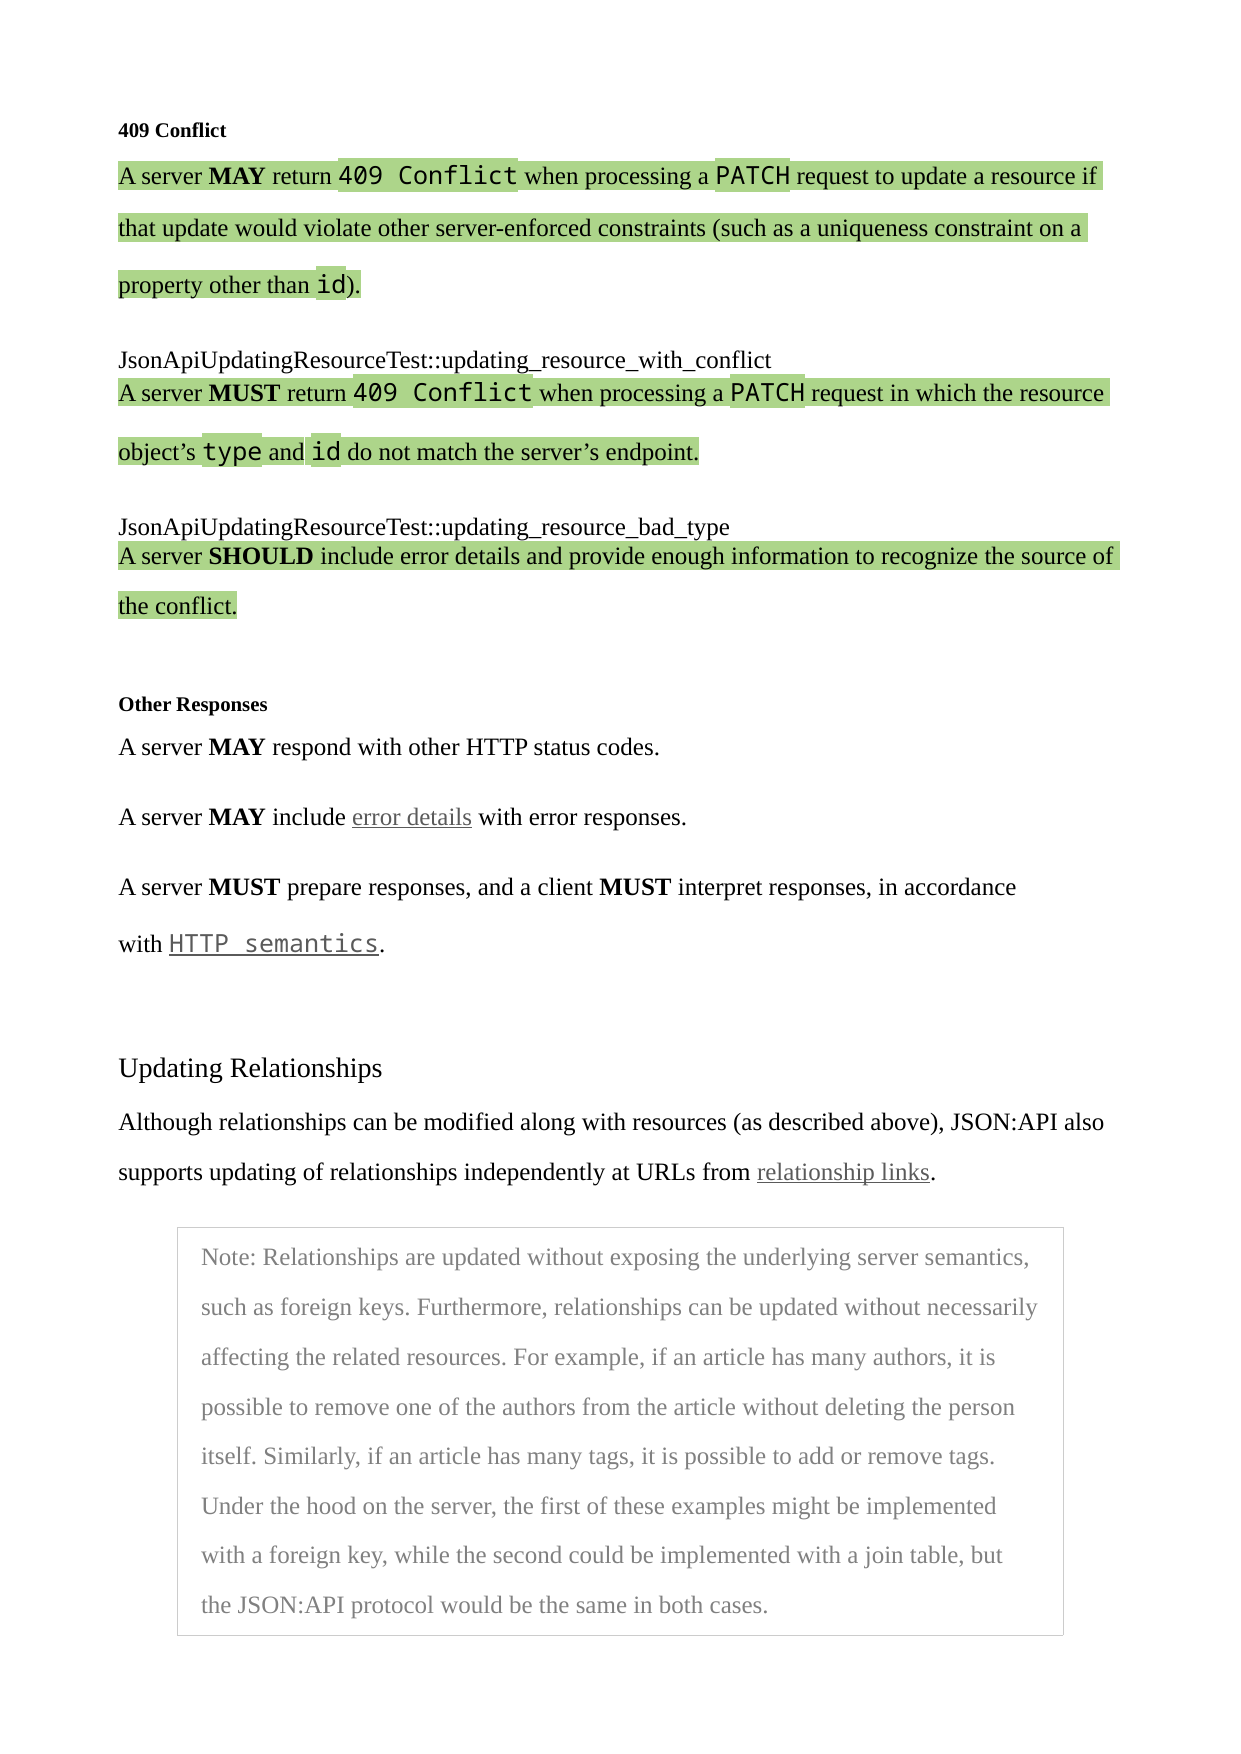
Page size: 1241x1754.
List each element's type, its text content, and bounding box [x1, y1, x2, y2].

text JsonApiUpdatingResourceTest::updating_resource_with_conflict [118, 346, 1122, 374]
text A server MUST return 409 Conflict when processing a PATCH request in which the resource object’s type and id do not match the server’s endpoint. [118, 374, 1122, 467]
text A server MAY respond with other HTTP status codes. [118, 732, 1122, 760]
text A server MAY include error details with error responses. [118, 802, 1122, 830]
text A server MUST prepare responses, and a client MUST interpret responses, in accordance with HTTP semantics. [118, 872, 1122, 959]
text Although relationships can be modified along with resources (as described above), JSON:API also supports updating of relationships independently at URLs from relationship links. [118, 1107, 1122, 1186]
text A server SHOULD include error details and provide enough information to recognize the source of the conflict. [118, 541, 1122, 619]
subtitle Updating Relationships [118, 1051, 1122, 1084]
subtitle 409 Conflict [118, 118, 1122, 142]
text A server MAY return 409 Conflict when processing a PATCH request to update a resource if that update would violate other server-enforced constraints (such as a uniqueness constraint on a property other than id). [118, 158, 1122, 300]
text Note: Relationships are updated without exposing the underlying server semantics, such as foreign keys. Furthermore, relationships can be updated without necessarily affecting the related resources. For example, if an article has many authors, it is possible to remove one of the authors from the article without deleting the person itself. Similarly, if an article has many tags, it is possible to add or remove tags. Under the hood on the server, the first of these examples might be implemented with a foreign key, while the second could be implemented with a join table, but the JSON:API protocol would be the same in both cases. [178, 1228, 1063, 1635]
text JsonApiUpdatingResourceTest::updating_resource_bad_type [118, 512, 1122, 541]
subtitle Other Responses [118, 692, 1122, 716]
